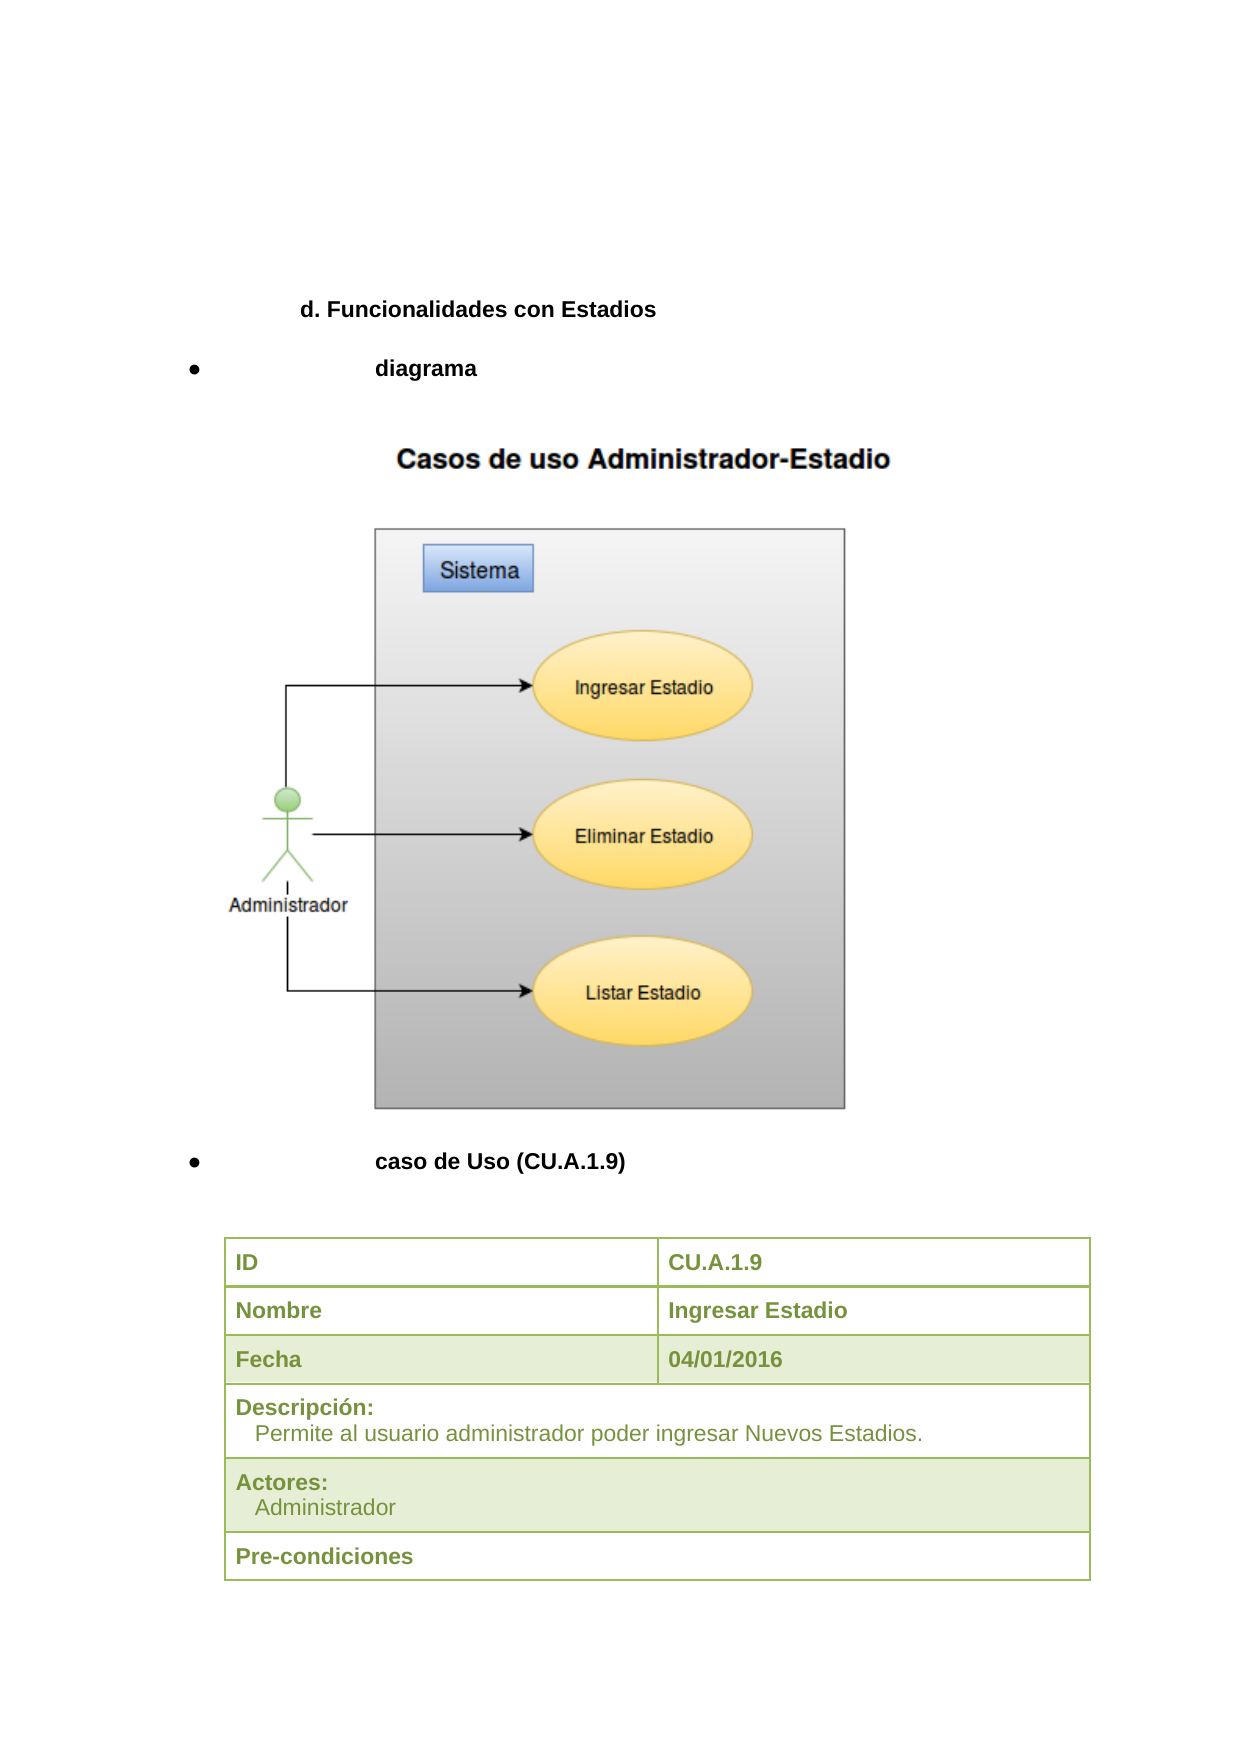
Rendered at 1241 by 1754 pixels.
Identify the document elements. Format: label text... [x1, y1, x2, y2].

list diagrama [187, 356, 1090, 381]
table_cell Descripción: Permite al usuario administrador poder ingresar Nuevos Estadios. [226, 1385, 1089, 1457]
table_cell 04/01/2016 [659, 1336, 1089, 1382]
text d. Funcionalidades con Estadios [225, 297, 1090, 322]
table_cell Ingresar Estadio [659, 1288, 1089, 1334]
table_cell Pre-condiciones [226, 1533, 1089, 1579]
list caso de Uso (CU.A.1.9) [187, 1149, 1090, 1174]
table_cell Actores: Administrador [226, 1459, 1089, 1531]
picture [226, 433, 977, 1111]
table_header ID [226, 1239, 657, 1285]
table_cell Fecha [226, 1336, 657, 1382]
table_cell Nombre [226, 1288, 657, 1334]
table_header CU.A.1.9 [659, 1239, 1089, 1285]
